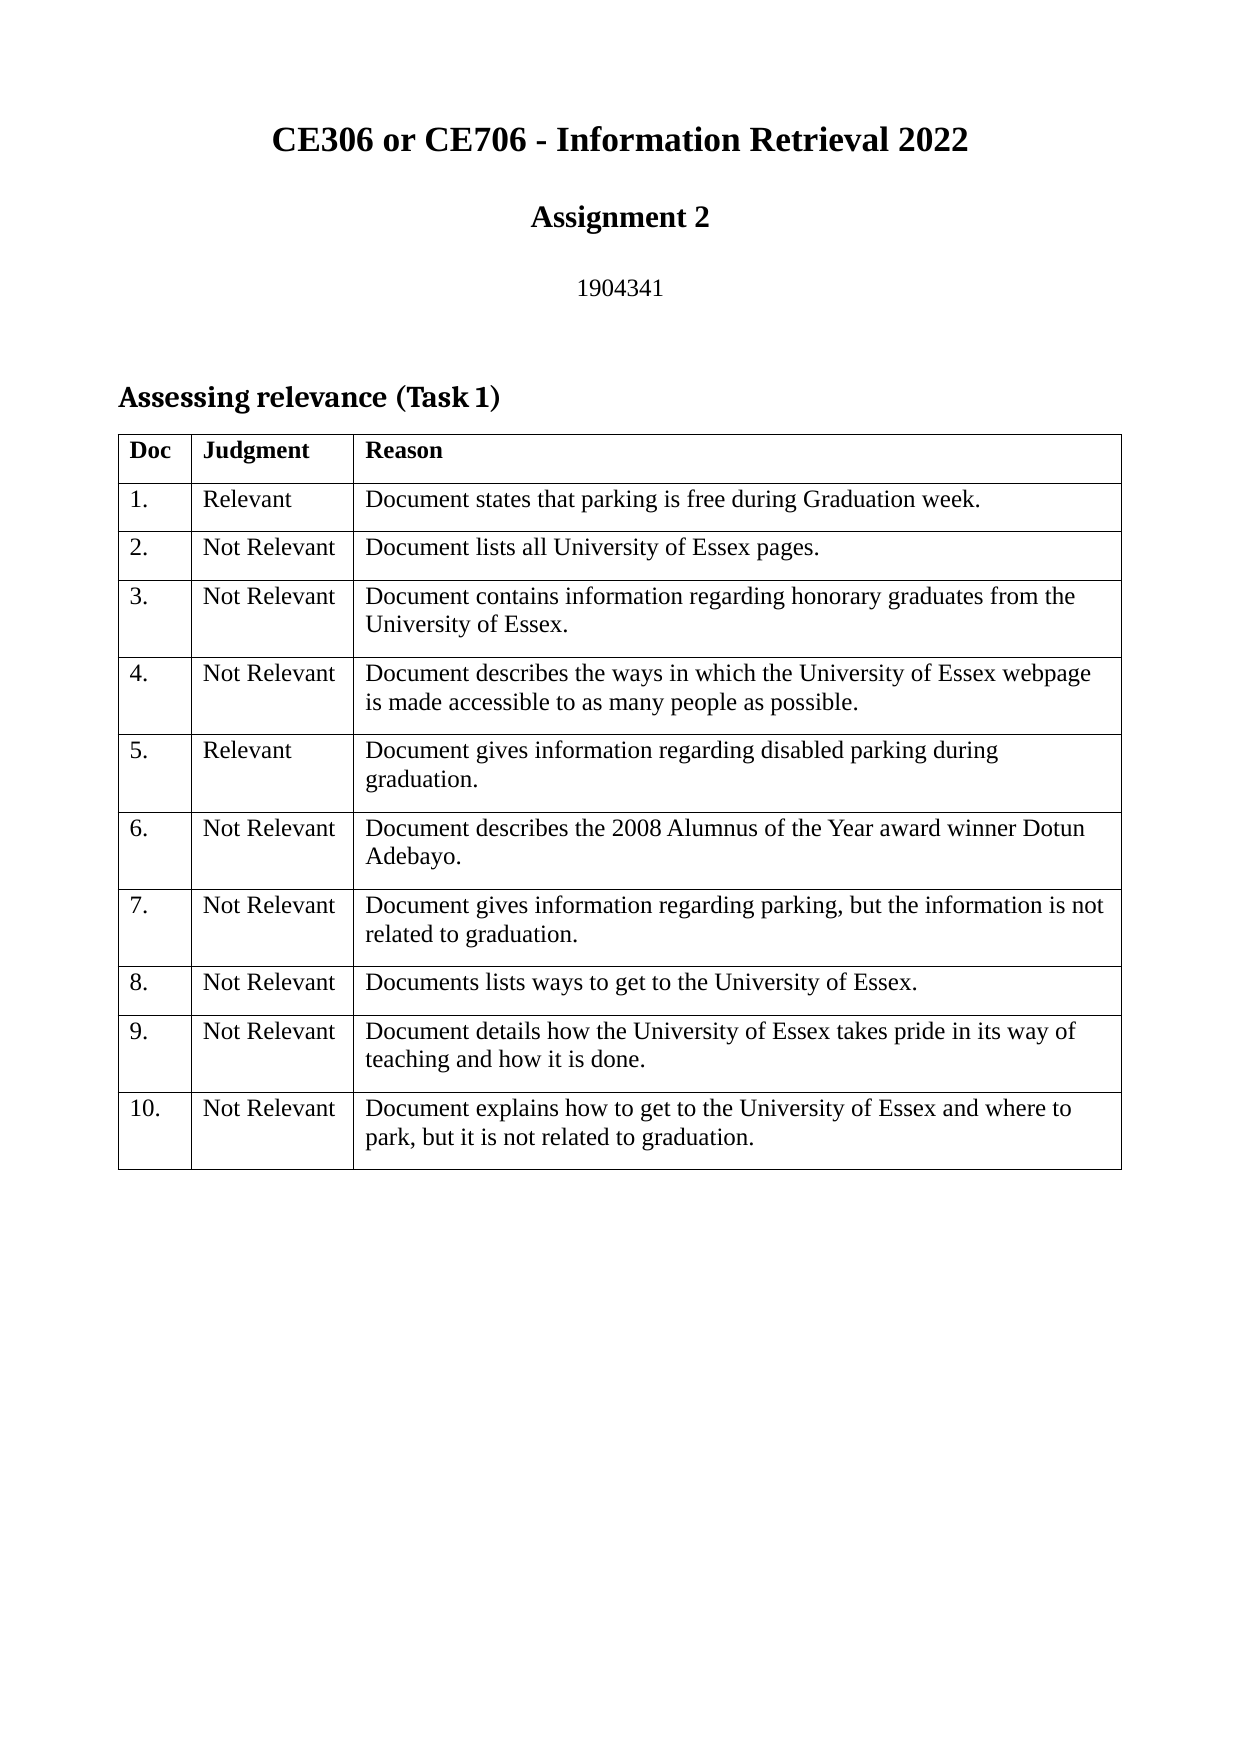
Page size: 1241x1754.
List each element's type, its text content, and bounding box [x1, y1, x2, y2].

table_cell 10. [119, 1093, 191, 1169]
table_cell Not Relevant [192, 890, 353, 966]
table_cell Not Relevant [192, 532, 353, 580]
table_cell 6. [119, 813, 191, 889]
table_cell 3. [119, 581, 191, 657]
table_cell Document describes the ways in which the University of Essex webpage is made accessible to as many people as possible. [354, 658, 1121, 734]
table_cell Document contains information regarding honorary graduates from the University of Essex. [354, 581, 1121, 657]
table_cell Document describes the 2008 Alumnus of the Year award winner Dotun Adebayo. [354, 813, 1121, 889]
table_cell Document lists all University of Essex pages. [354, 532, 1121, 580]
table_cell Not Relevant [192, 813, 353, 889]
table_cell Documents lists ways to get to the University of Essex. [354, 967, 1121, 1015]
table_cell Document states that parking is free during Graduation week. [354, 484, 1121, 531]
table_cell 5. [119, 735, 191, 812]
text Assignment 2 [248, 198, 992, 234]
table_cell Document details how the University of Essex takes pride in its way of teaching and how it is done. [354, 1016, 1121, 1092]
text 1904341 [118, 273, 1122, 302]
table_cell Not Relevant [192, 658, 353, 734]
table_cell Not Relevant [192, 581, 353, 657]
text CE306 or CE706 - Information Retrieval 2022 [118, 118, 1122, 159]
table_cell Not Relevant [192, 1093, 353, 1169]
table_cell 2. [119, 532, 191, 580]
table_cell Not Relevant [192, 1016, 353, 1092]
table_cell Not Relevant [192, 967, 353, 1015]
table_cell 1. [119, 484, 191, 531]
text ﻿ [118, 1598, 1122, 1626]
table_cell Relevant [192, 735, 353, 812]
subtitle Assessing relevance (Task 1) [118, 380, 1122, 415]
table_header Judgment [192, 435, 353, 483]
table_cell 4. [119, 658, 191, 734]
table_cell Relevant [192, 484, 353, 531]
table_cell Document gives information regarding disabled parking during graduation. [354, 735, 1121, 812]
table_cell Document gives information regarding parking, but the information is not related to graduation. [354, 890, 1121, 966]
table_cell 9. [119, 1016, 191, 1092]
table_cell Document explains how to get to the University of Essex and where to park, but it is not related to graduation. [354, 1093, 1121, 1169]
table_header Reason [354, 435, 1121, 483]
table_cell 7. [119, 890, 191, 966]
table_header Doc [119, 435, 191, 483]
table_cell 8. [119, 967, 191, 1015]
